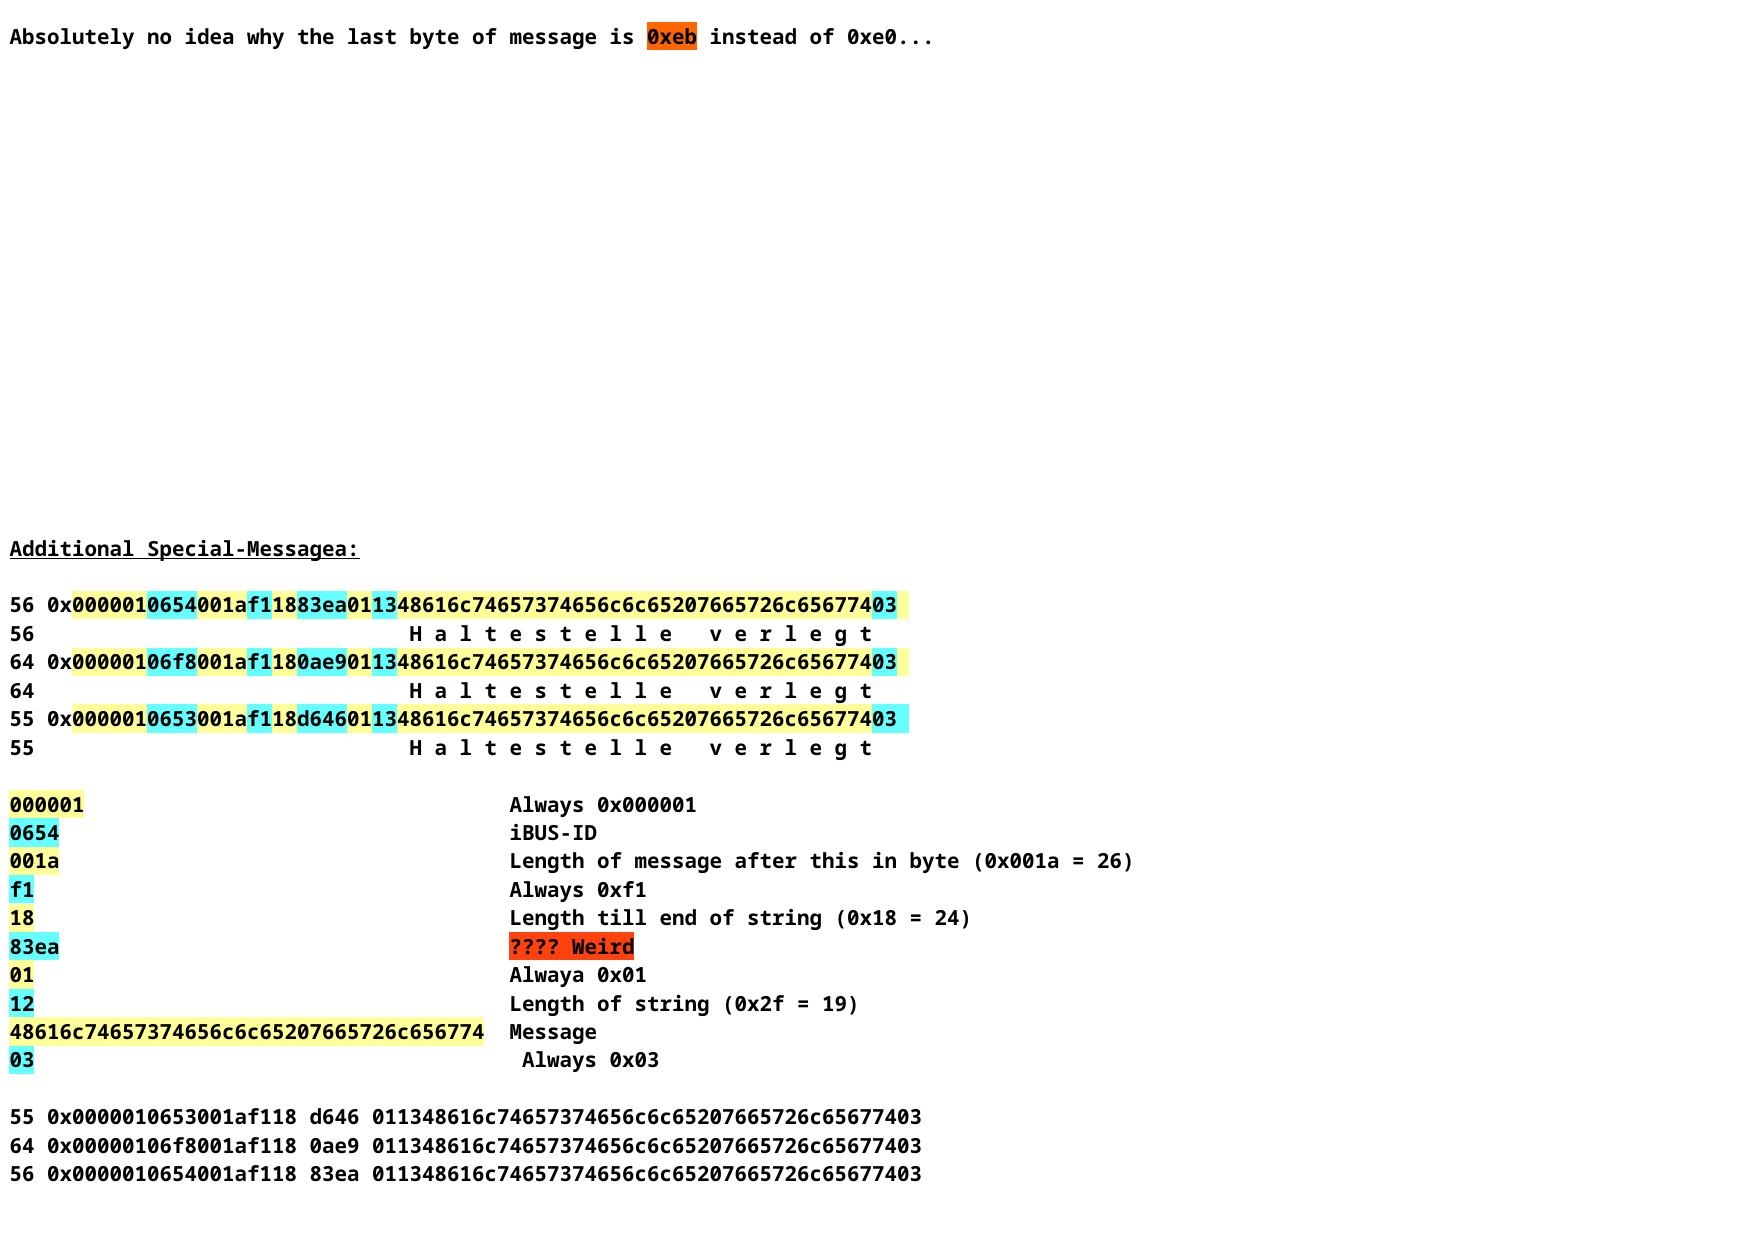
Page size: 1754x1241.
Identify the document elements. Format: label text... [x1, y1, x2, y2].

text 55 0x0000010653001af118 d646 011348616c74657374656c6c65207665726c65677403 [9, 1102, 1754, 1131]
text 64 0x00000106f8001af1180ae9011348616c74657374656c6c65207665726c65677403 [9, 647, 1754, 676]
text Additional Special-Messagea: [9, 534, 1754, 562]
text 18 Length till end of string (0x18 = 24) [9, 903, 1754, 932]
text 0654 iBUS-ID [9, 818, 1754, 847]
text 55 0x0000010653001af118d646011348616c74657374656c6c65207665726c65677403 [9, 704, 1754, 733]
text 56 H a l t e s t e l l e v e r l e g t [9, 619, 1754, 647]
text 48616c74657374656c6c65207665726c656774 Message [9, 1017, 1754, 1046]
text 56 0x0000010654001af118 83ea 011348616c74657374656c6c65207665726c65677403 [9, 1159, 1754, 1188]
text 01 Alwaya 0x01 [9, 960, 1754, 989]
text Absolutely no idea why the last byte of message is 0xeb instead of 0xe0... [9, 22, 1754, 50]
text 64 H a l t e s t e l l e v e r l e g t [9, 676, 1754, 704]
text 03 Always 0x03 [9, 1046, 1754, 1074]
text 000001 Always 0x000001 [9, 790, 1754, 818]
text 83ea ???? Weird [9, 932, 1754, 960]
text 55 H a l t e s t e l l e v e r l e g t [9, 733, 1754, 761]
text 12 Length of string (0x2f = 19) [9, 989, 1754, 1017]
text f1 Always 0xf1 [9, 875, 1754, 903]
text 001a Length of message after this in byte (0x001a = 26) [9, 847, 1754, 875]
text 56 0x0000010654001af11883ea011348616c74657374656c6c65207665726c65677403 [9, 591, 1754, 619]
text 64 0x00000106f8001af118 0ae9 011348616c74657374656c6c65207665726c65677403 [9, 1131, 1754, 1159]
